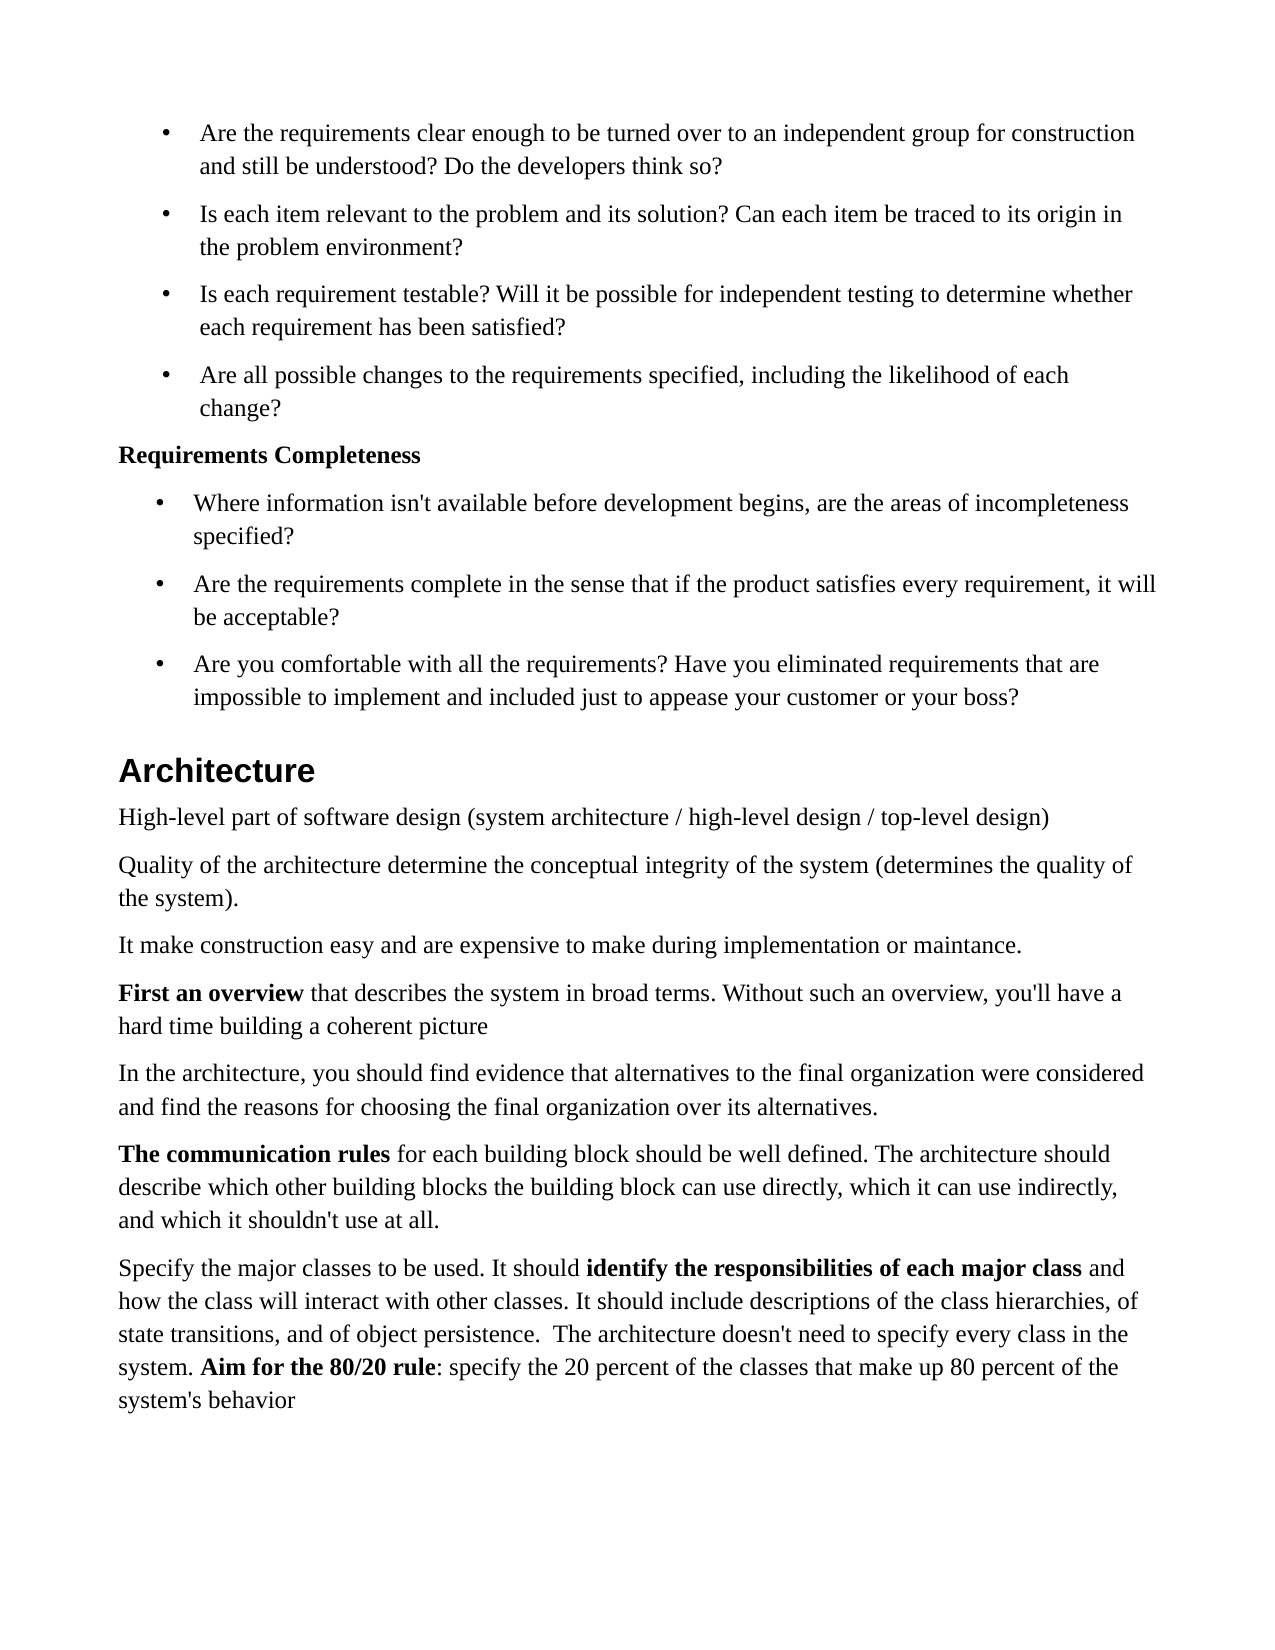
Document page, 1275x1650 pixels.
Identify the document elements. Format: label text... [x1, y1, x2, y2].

list Are all possible changes to the requirements specified, including the likelihood of each change? [162, 360, 1157, 422]
list Is each item relevant to the problem and its solution? Can each item be traced to its origin in the problem environment? [162, 199, 1157, 261]
list Is each requirement testable? Will it be possible for independent testing to determine whether each requirement has been satisfied? [162, 279, 1157, 341]
text In the architecture, you should find evidence that alternatives to the final organization were considered and find the reasons for choosing the final organization over its alternatives. [118, 1058, 1157, 1120]
text Requirements Completeness [118, 441, 1157, 469]
text It make construction easy and are expensive to make during implementation or maintance. [118, 930, 1157, 959]
text First an overview that describes the system in broad terms. Without such an overview, you'll have a hard time building a coherent picture [118, 978, 1157, 1040]
text Specify the major classes to be used. It should identify the responsibilities of each major class and how the class will interact with other classes. It should include descriptions of the class hierarchies, of state transitions, and of object persistence. The architecture doesn't need to specify every class in the system. Aim for the 80/20 rule: specify the 20 percent of the classes that make up 80 percent of the system's behavior [118, 1253, 1157, 1414]
list Are you comfortable with all the requirements? Have you eliminated requirements that are impossible to implement and included just to appease your customer or your boss? [156, 649, 1157, 711]
list Where information isn't available before development begins, are the areas of incompleteness specified? [156, 488, 1157, 550]
text High-level part of software design (system architecture / high-level design / top-level design) [118, 802, 1157, 831]
list Are the requirements clear enough to be turned over to an independent group for construction and still be understood? Do the developers think so? [162, 118, 1157, 180]
subtitle Architecture [118, 751, 1157, 789]
list Are the requirements complete in the sense that if the product satisfies every requirement, it will be acceptable? [156, 569, 1157, 631]
text Quality of the architecture determine the conceptual integrity of the system (determines the quality of the system). [118, 850, 1157, 911]
text The communication rules for each building block should be well defined. The architecture should describe which other building blocks the building block can use directly, which it can use indirectly, and which it shouldn't use at all. [118, 1139, 1157, 1234]
